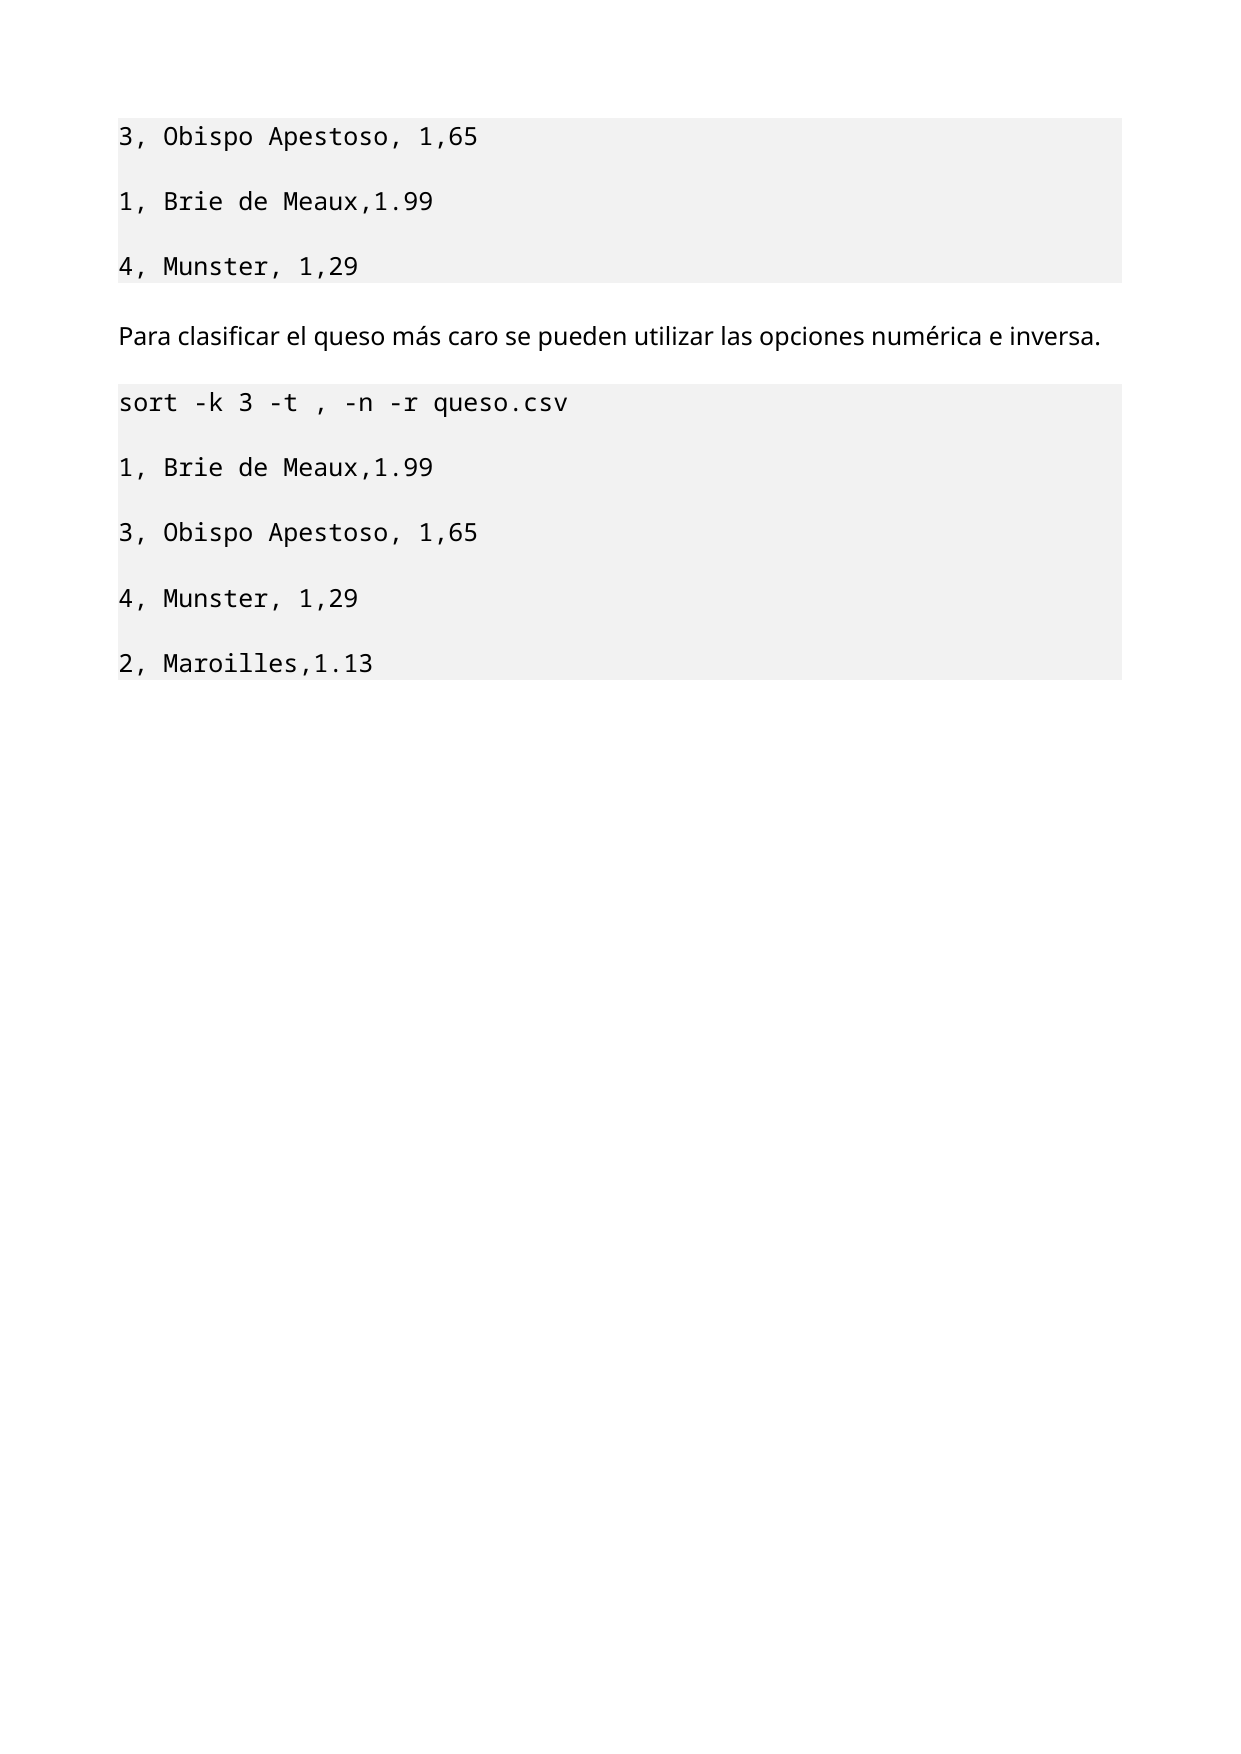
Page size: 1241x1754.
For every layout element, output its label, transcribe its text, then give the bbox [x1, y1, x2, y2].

text 2, Maroilles,1.13 [118, 646, 1122, 680]
text 1, Brie de Meaux,1.99 [118, 450, 1122, 484]
text 3, Obispo Apestoso, 1,65 [118, 515, 1122, 549]
text sort -k 3 -t , -n -r queso.csv [118, 384, 1122, 418]
text 4, Munster, 1,29 [118, 580, 1122, 614]
text 4, Munster, 1,29 [118, 249, 1122, 283]
text 3, Obispo Apestoso, 1,65 [118, 118, 1122, 152]
text 1, Brie de Meaux,1.99 [118, 183, 1122, 217]
text Para clasificar el queso más caro se pueden utilizar las opciones numérica e inversa. [118, 314, 1122, 353]
